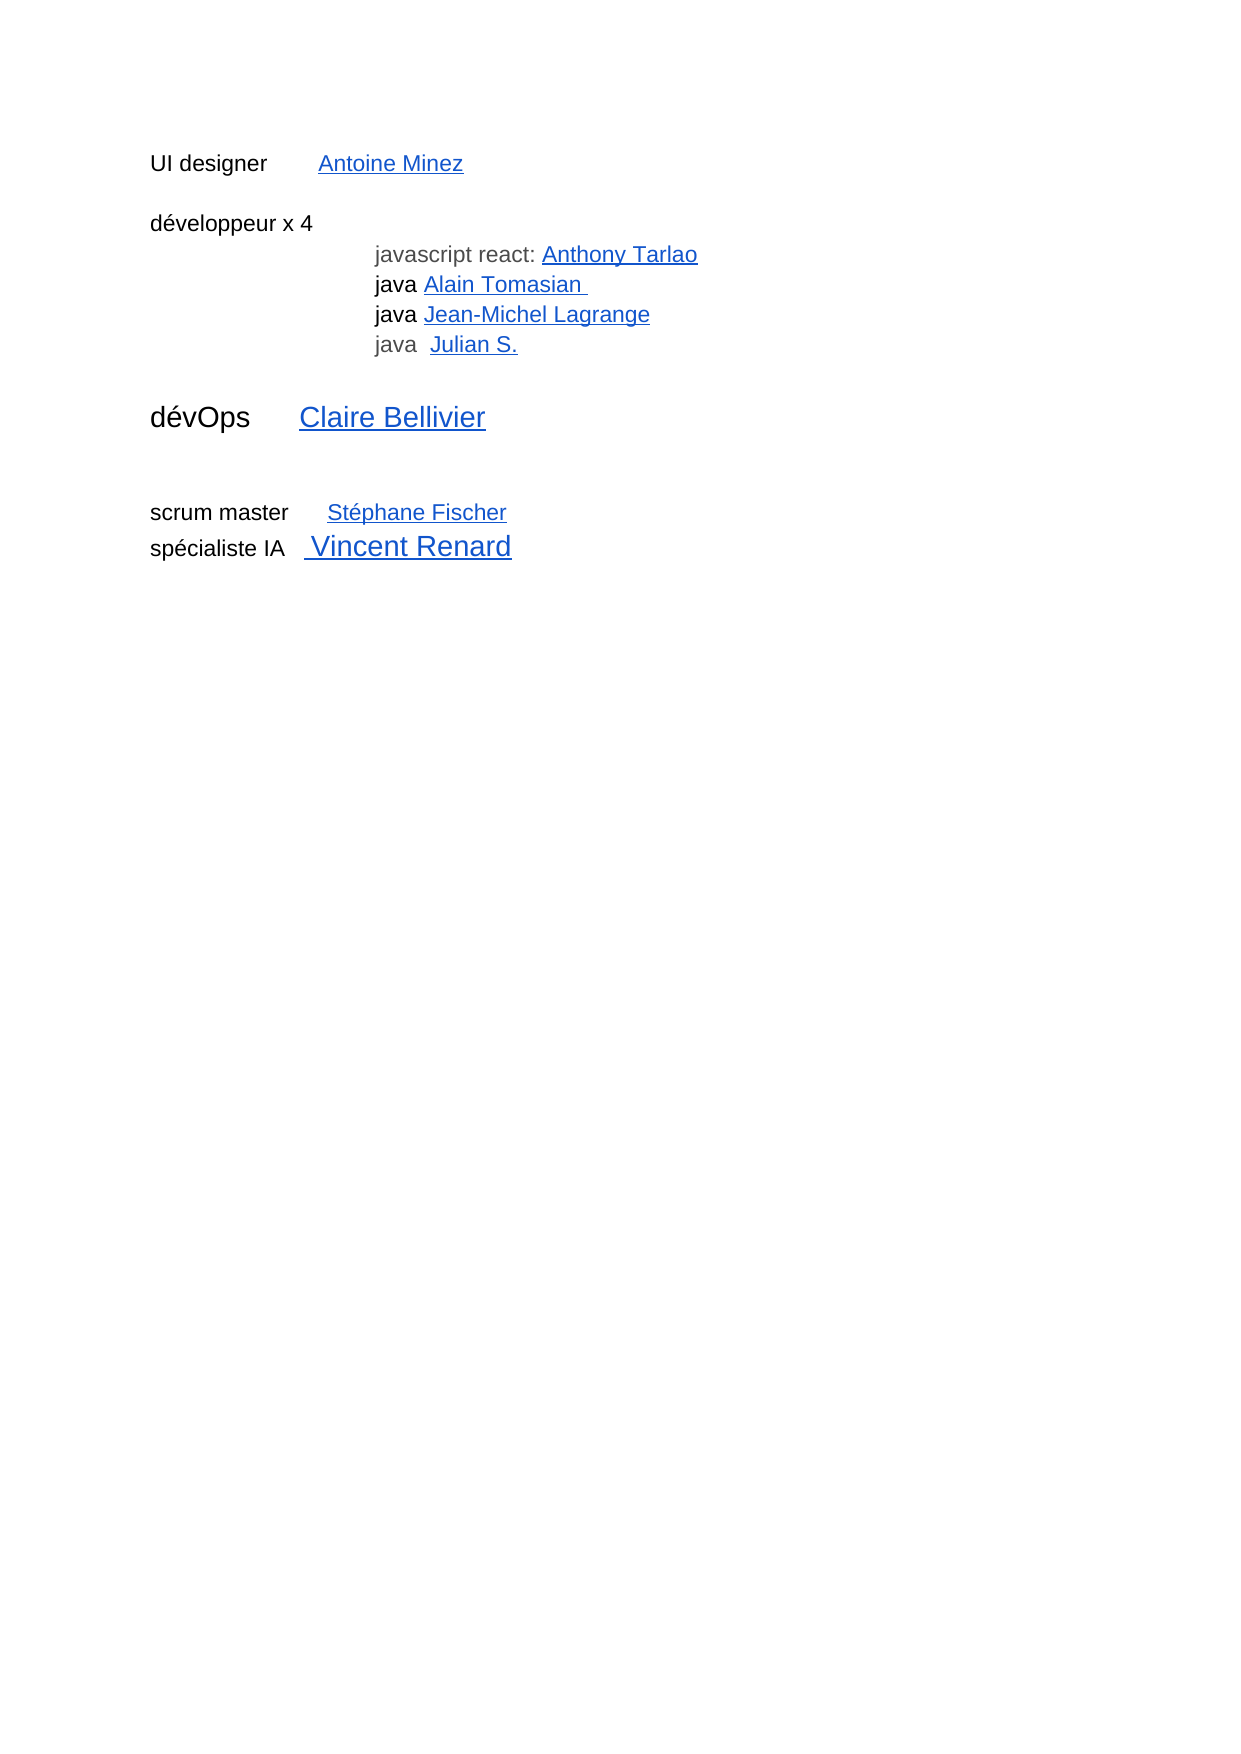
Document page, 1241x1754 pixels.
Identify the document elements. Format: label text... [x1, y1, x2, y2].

text développeur x 4 [150, 210, 1090, 237]
text java Jean-Michel Lagrange [300, 301, 1090, 327]
text UI designer Antoine Minez [150, 150, 1090, 176]
text spécialiste IA Vincent Renard [150, 529, 1090, 563]
text scrum master Stéphane Fischer [150, 499, 1090, 525]
text java Alain Tomasian [300, 271, 1090, 297]
text java Julian S. [300, 331, 1090, 358]
text javascript react: Anthony Tarlao [300, 241, 1090, 267]
text dévOps Claire Bellivier [150, 400, 1090, 433]
